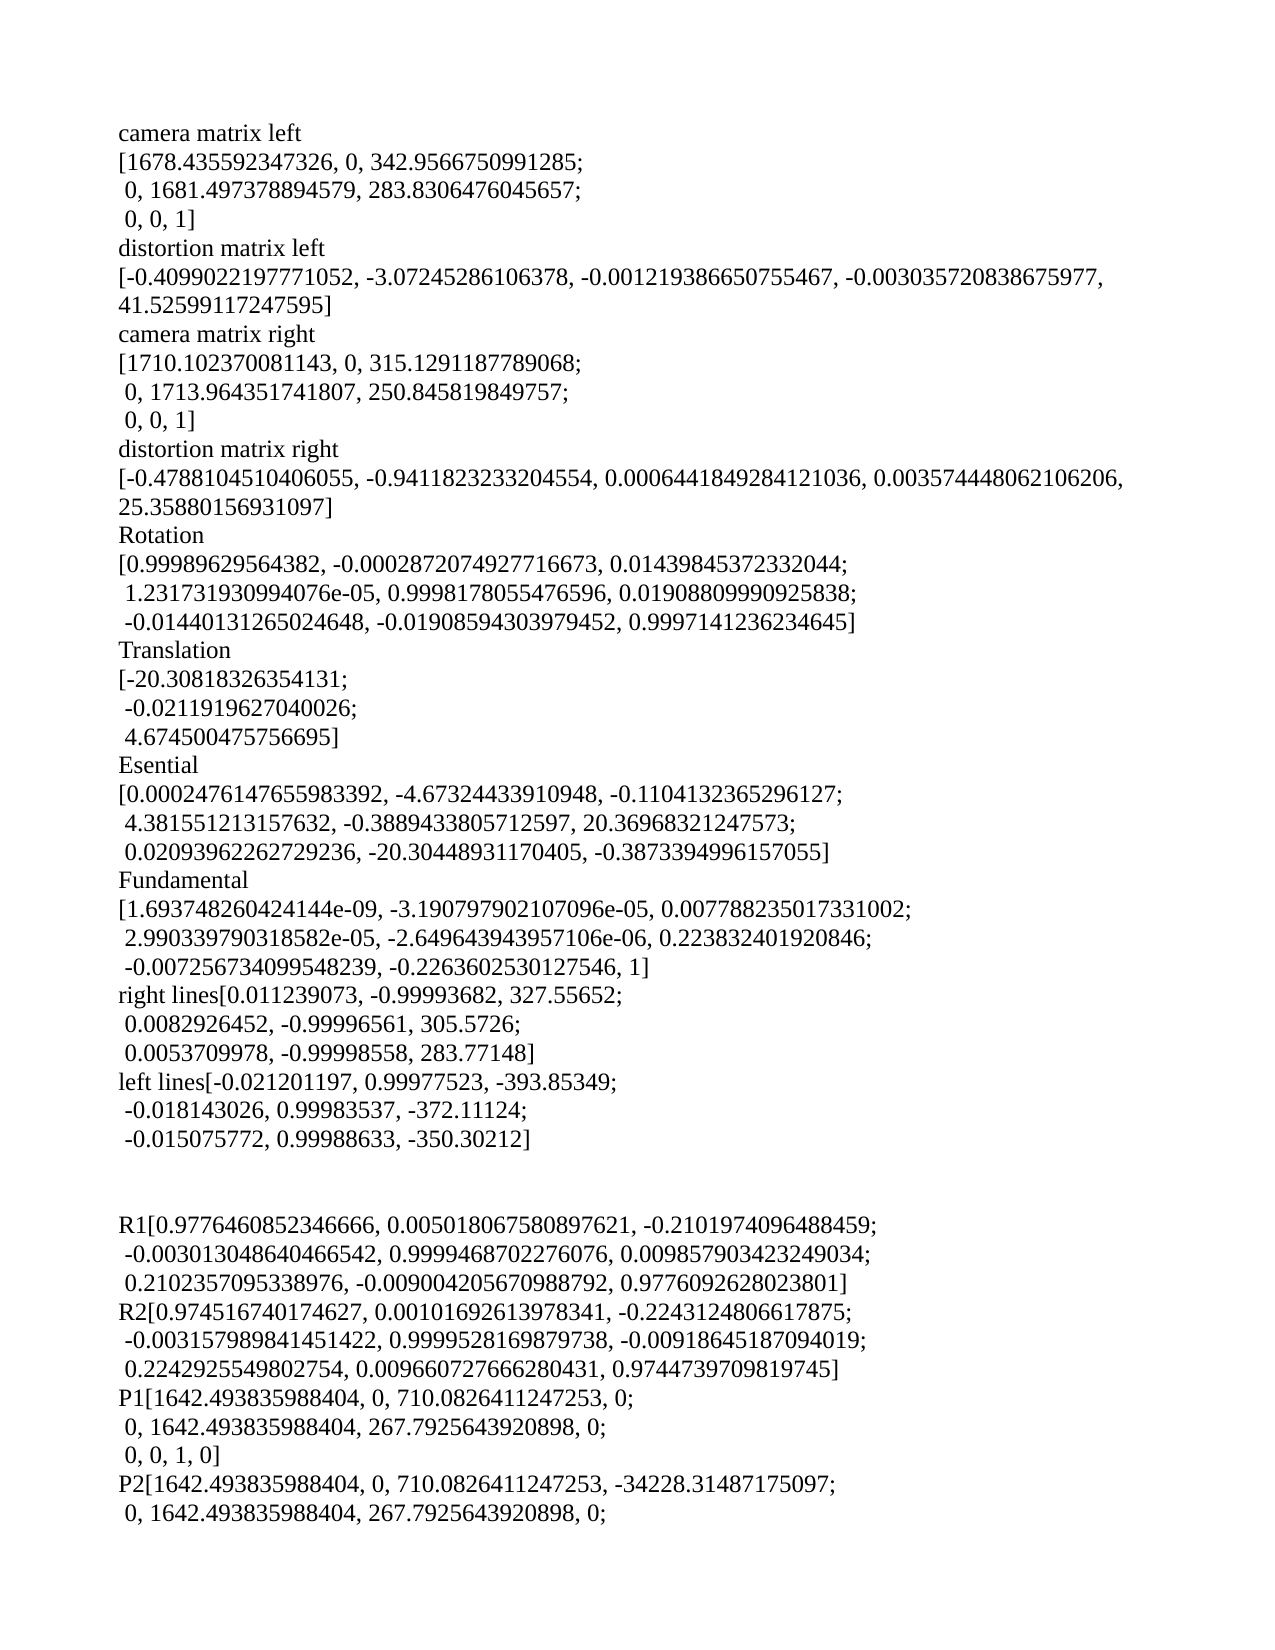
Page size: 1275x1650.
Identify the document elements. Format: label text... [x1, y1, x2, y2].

text -0.018143026, 0.99983537, -372.11124; [118, 1096, 1157, 1124]
text right lines[0.011239073, -0.99993682, 327.55652; [118, 981, 1157, 1009]
text R2[0.974516740174627, 0.00101692613978341, -0.2243124806617875; [118, 1297, 1157, 1326]
text [0.0002476147655983392, -4.67324433910948, -0.1104132365296127; [118, 779, 1157, 808]
text camera matrix left [118, 118, 1157, 147]
text distortion matrix left [118, 233, 1157, 262]
text 0.02093962262729236, -20.30448931170405, -0.3873394996157055] [118, 837, 1157, 866]
text Rotation [118, 521, 1157, 549]
text [-0.4099022197771052, -3.07245286106378, -0.001219386650755467, -0.003035720838675977, 41.52599117247595] [118, 262, 1157, 319]
text -0.007256734099548239, -0.2263602530127546, 1] [118, 952, 1157, 981]
text 4.674500475756695] [118, 722, 1157, 751]
text 0, 0, 1] [118, 204, 1157, 233]
text 0, 1681.497378894579, 283.8306476045657; [118, 176, 1157, 204]
text 0.0082926452, -0.99996561, 305.5726; [118, 1009, 1157, 1038]
text Fundamental [118, 866, 1157, 894]
text 0.2242925549802754, 0.009660727666280431, 0.9744739709819745] [118, 1354, 1157, 1383]
text 0, 1713.964351741807, 250.845819849757; [118, 377, 1157, 406]
text 4.381551213157632, -0.3889433805712597, 20.36968321247573; [118, 808, 1157, 837]
text left lines[-0.021201197, 0.99977523, -393.85349; [118, 1067, 1157, 1096]
text [-20.30818326354131; [118, 664, 1157, 693]
text Esential [118, 751, 1157, 779]
text [1710.102370081143, 0, 315.1291187789068; [118, 348, 1157, 377]
text 0, 0, 1, 0] [118, 1441, 1157, 1469]
text 1.231731930994076e-05, 0.9998178055476596, 0.01908809990925838; [118, 578, 1157, 607]
text P1[1642.493835988404, 0, 710.0826411247253, 0; [118, 1383, 1157, 1412]
text 0, 1642.493835988404, 267.7925643920898, 0; [118, 1498, 1157, 1527]
text camera matrix right [118, 319, 1157, 348]
text R1[0.9776460852346666, 0.005018067580897621, -0.2101974096488459; [118, 1211, 1157, 1239]
text [0.99989629564382, -0.0002872074927716673, 0.01439845372332044; [118, 549, 1157, 578]
text [-0.4788104510406055, -0.9411823233204554, 0.0006441849284121036, 0.003574448062106206, 25.35880156931097] [118, 463, 1157, 521]
text Translation [118, 636, 1157, 664]
text distortion matrix right [118, 434, 1157, 463]
text P2[1642.493835988404, 0, 710.0826411247253, -34228.31487175097; [118, 1469, 1157, 1498]
text [1678.435592347326, 0, 342.9566750991285; [118, 147, 1157, 176]
text 0, 1642.493835988404, 267.7925643920898, 0; [118, 1412, 1157, 1441]
text 2.990339790318582e-05, -2.649643943957106e-06, 0.223832401920846; [118, 923, 1157, 952]
text -0.0211919627040026; [118, 693, 1157, 722]
text 0.2102357095338976, -0.009004205670988792, 0.9776092628023801] [118, 1268, 1157, 1297]
text 0, 0, 1] [118, 406, 1157, 434]
text -0.003157989841451422, 0.9999528169879738, -0.00918645187094019; [118, 1326, 1157, 1354]
text -0.015075772, 0.99988633, -350.30212] [118, 1124, 1157, 1153]
text [1.693748260424144e-09, -3.190797902107096e-05, 0.007788235017331002; [118, 894, 1157, 923]
text -0.01440131265024648, -0.01908594303979452, 0.9997141236234645] [118, 607, 1157, 636]
text -0.003013048640466542, 0.9999468702276076, 0.009857903423249034; [118, 1239, 1157, 1268]
text 0.0053709978, -0.99998558, 283.77148] [118, 1038, 1157, 1067]
